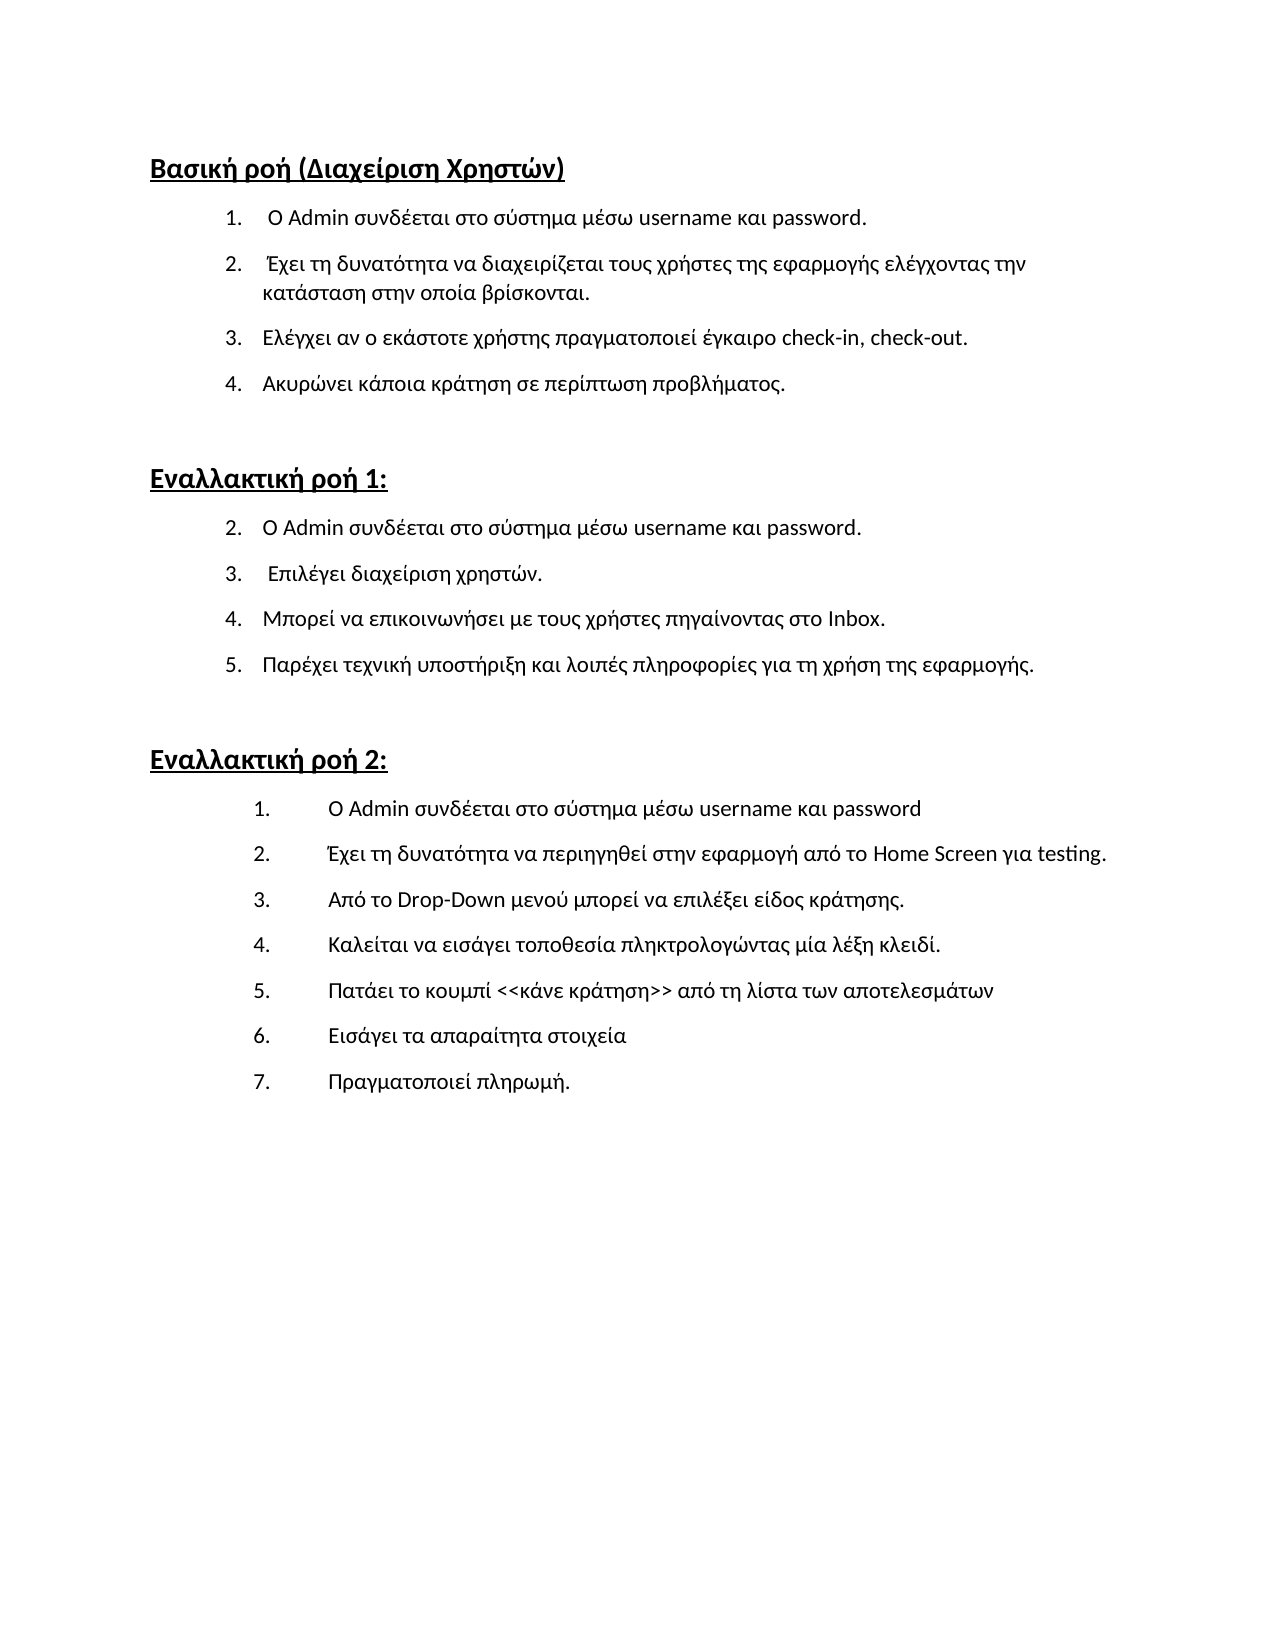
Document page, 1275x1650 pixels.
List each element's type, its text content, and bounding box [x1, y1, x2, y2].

list Μπορεί να επικοινωνήσει με τους χρήστες πηγαίνοντας στο Inbox. [225, 604, 1125, 632]
list Ο Admin συνδέεται στο σύστημα μέσω username και password [253, 794, 1125, 822]
list Έχει τη δυνατότητα να περιηγηθεί στην εφαρμογή από το Home Screen για testing. [253, 839, 1125, 868]
list Ο Admin συνδέεται στο σύστημα μέσω username και password. [225, 203, 1125, 231]
text Εναλλακτική ροή 2: [150, 741, 1125, 776]
list Παρέχει τεχνική υποστήριξη και λοιπές πληροφορίες για τη χρήση της εφαρμογής. [225, 650, 1125, 678]
list Πραγματοποιεί πληρωμή. [253, 1067, 1125, 1095]
list Από το Drop-Down μενού μπορεί να επιλέξει είδος κράτησης. [253, 885, 1125, 913]
list Ελέγχει αν ο εκάστοτε χρήστης πραγματοποιεί έγκαιρο check-in, check-out. [225, 323, 1125, 351]
list Ακυρώνει κάποια κράτηση σε περίπτωση προβλήματος. [225, 369, 1125, 397]
list Έχει τη δυνατότητα να διαχειρίζεται τους χρήστες της εφαρμογής ελέγχοντας την κατάσταση στην οποία βρίσκονται. [225, 249, 1125, 306]
list Εισάγει τα απαραίτητα στοιχεία [253, 1022, 1125, 1050]
text Βασική ροή (Διαχείριση Χρηστών) [150, 150, 1125, 186]
list Πατάει το κουμπί <<κάνε κράτηση>> από τη λίστα των αποτελεσμάτων [253, 976, 1125, 1004]
text Εναλλακτική ροή 1: [150, 460, 1125, 495]
list Ο Admin συνδέεται στο σύστημα μέσω username και password. [225, 513, 1125, 541]
list Καλείται να εισάγει τοποθεσία πληκτρολογώντας μία λέξη κλειδί. [253, 931, 1125, 959]
list Επιλέγει διαχείριση χρηστών. [225, 559, 1125, 587]
